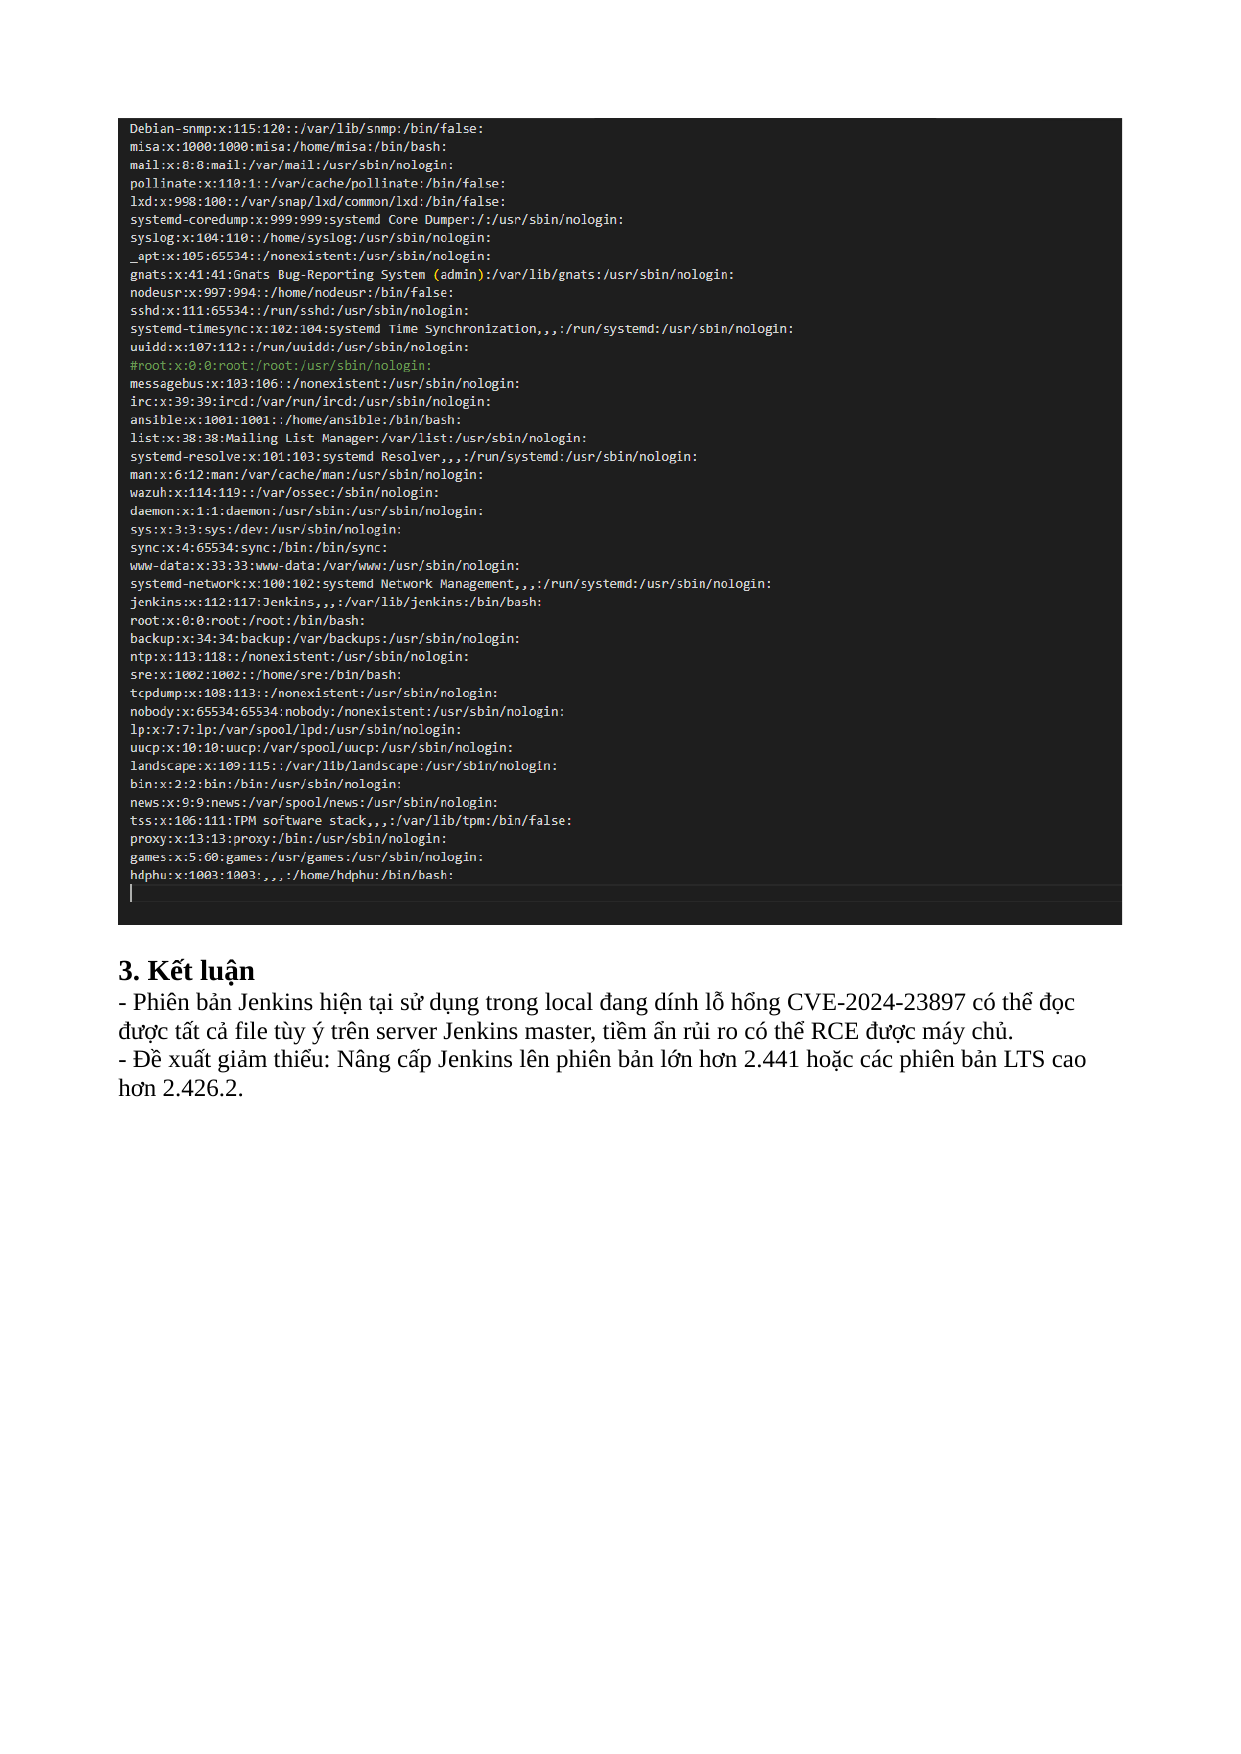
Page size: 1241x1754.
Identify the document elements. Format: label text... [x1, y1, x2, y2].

text - Phiên bản Jenkins hiện tại sử dụng trong local đang dính lỗ hổng CVE-2024-23897 có thể đọc được tất cả file tùy ý trên server Jenkins master, tiềm ẩn rủi ro có thể RCE được máy chủ. [118, 987, 1122, 1044]
text - Đề xuất giảm thiểu: Nâng cấp Jenkins lên phiên bản lớn hơn 2.441 hoặc các phiên bản LTS cao hơn 2.426.2. [118, 1044, 1122, 1102]
text 3. Kết luận [118, 953, 1122, 987]
picture [118, 118, 1123, 925]
